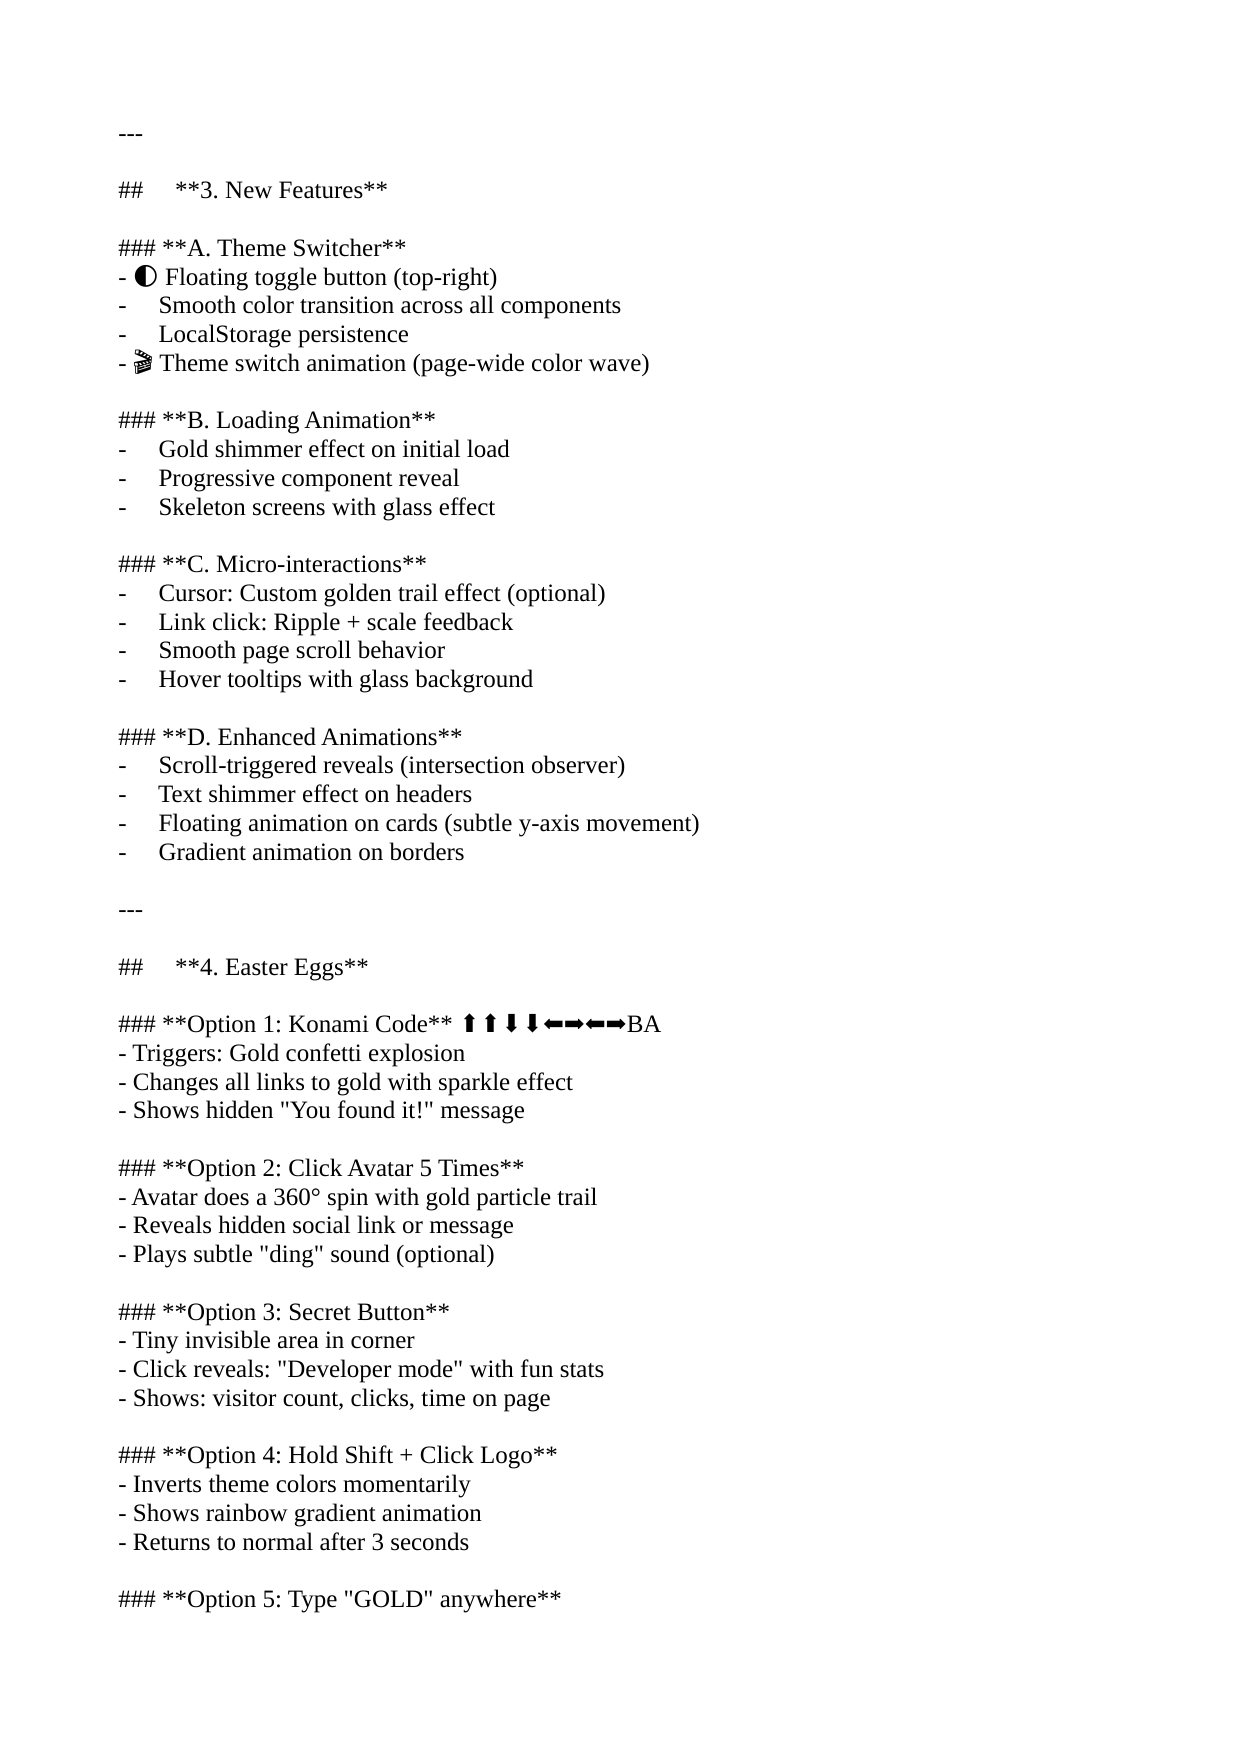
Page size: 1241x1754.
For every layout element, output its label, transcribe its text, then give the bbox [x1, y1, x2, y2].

text - Tiny invisible area in corner [118, 1326, 1122, 1354]
text - ✨ Text shimmer effect on headers [118, 779, 1122, 808]
text - Shows hidden "You found it!" message [118, 1096, 1122, 1124]
text - 💫 Floating animation on cards (subtle y-axis movement) [118, 808, 1122, 837]
text - Plays subtle "ding" sound (optional) [118, 1239, 1122, 1268]
text ### **Option 2: Click Avatar 5 Times** [118, 1153, 1122, 1182]
text ## 🎉 **4. Easter Eggs** [118, 952, 1122, 981]
text - 🎨 Skeleton screens with glass effect [118, 492, 1122, 521]
text - 💫 Smooth page scroll behavior [118, 636, 1122, 664]
text ## 🎁 **3. New Features** [118, 176, 1122, 204]
text - Inverts theme colors momentarily [118, 1469, 1122, 1498]
text ### **C. Micro-interactions** [118, 549, 1122, 578]
text - ✨ Gold shimmer effect on initial load [118, 434, 1122, 463]
text - 🎬 Theme switch animation (page-wide color wave) [118, 348, 1122, 377]
text - 📜 Scroll-triggered reveals (intersection observer) [118, 751, 1122, 779]
text - Triggers: Gold confetti explosion [118, 1038, 1122, 1067]
text - 🎪 Hover tooltips with glass background [118, 664, 1122, 693]
text - 💫 Progressive component reveal [118, 463, 1122, 492]
text - 💾 LocalStorage persistence [118, 319, 1122, 348]
text - Avatar does a 360° spin with gold particle trail [118, 1182, 1122, 1211]
text ### **Option 3: Secret Button** [118, 1297, 1122, 1326]
text ### **A. Theme Switcher** [118, 233, 1122, 262]
text - 🌓 Floating toggle button (top-right) [118, 262, 1122, 291]
text - Shows rainbow gradient animation [118, 1498, 1122, 1527]
text ### **D. Enhanced Animations** [118, 722, 1122, 751]
text - Click reveals: "Developer mode" with fun stats [118, 1354, 1122, 1383]
text --- [118, 894, 1122, 923]
text ### **Option 5: Type "GOLD" anywhere** [118, 1584, 1122, 1613]
text --- [118, 118, 1122, 147]
text - Reveals hidden social link or message [118, 1211, 1122, 1239]
text ### **Option 4: Hold Shift + Click Logo** [118, 1441, 1122, 1469]
text ### **Option 1: Konami Code** ⬆️⬆️⬇️⬇️⬅️➡️⬅️➡️BA [118, 1009, 1122, 1038]
text - Shows: visitor count, clicks, time on page [118, 1383, 1122, 1412]
text - 🎯 Cursor: Custom golden trail effect (optional) [118, 578, 1122, 607]
text - ✨ Smooth color transition across all components [118, 291, 1122, 319]
text - 🎨 Gradient animation on borders [118, 837, 1122, 866]
text - Returns to normal after 3 seconds [118, 1527, 1122, 1556]
text ### **B. Loading Animation** [118, 406, 1122, 434]
text - Changes all links to gold with sparkle effect [118, 1067, 1122, 1096]
text - ✨ Link click: Ripple + scale feedback [118, 607, 1122, 636]
